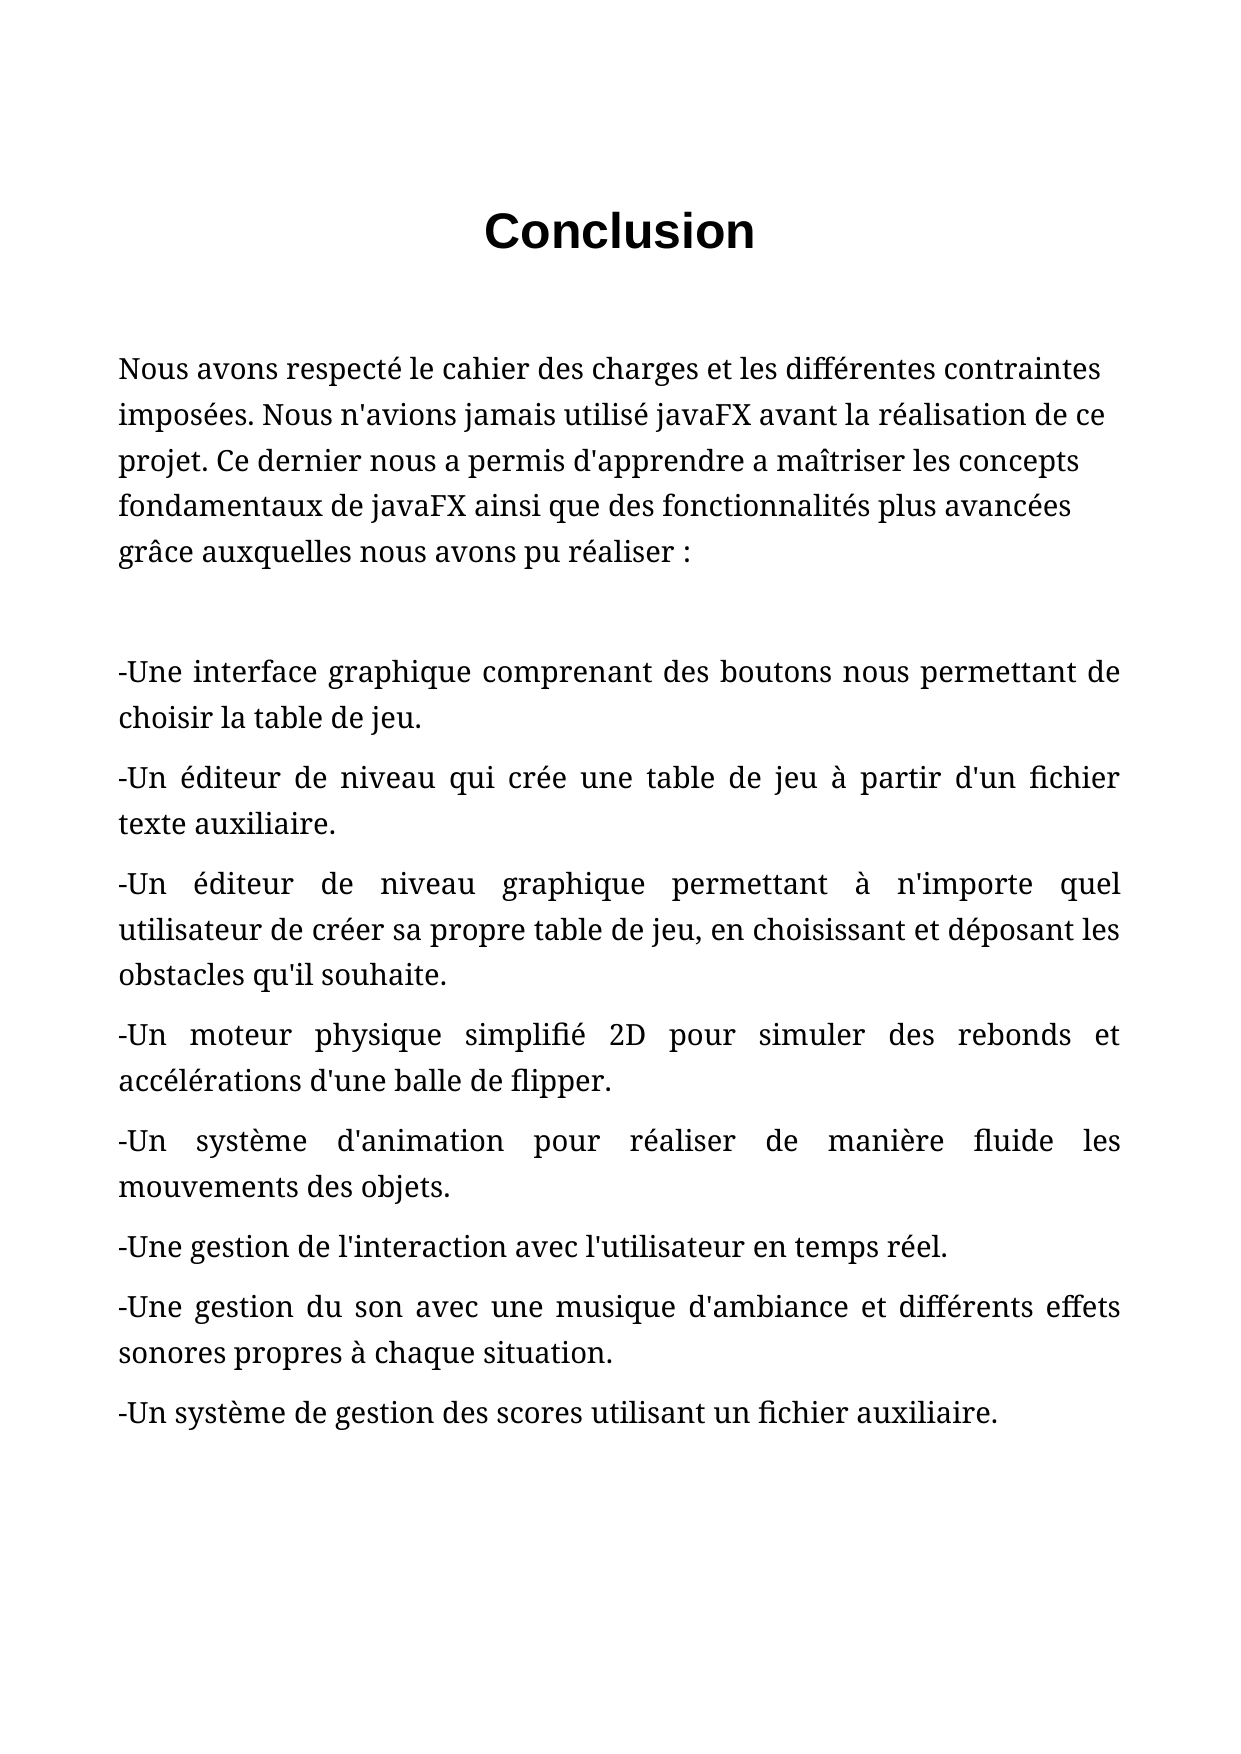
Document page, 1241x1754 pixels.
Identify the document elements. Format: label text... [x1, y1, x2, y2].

text -Une gestion du son avec une musique d'ambiance et différents effets sonores propres à chaque situation. [118, 1286, 1122, 1372]
text -Un éditeur de niveau graphique permettant à n'importe quel utilisateur de créer sa propre table de jeu, en choisissant et déposant les obstacles qu'il souhaite. [118, 863, 1122, 994]
text -Une interface graphique comprenant des boutons nous permettant de choisir la table de jeu. [118, 651, 1122, 737]
text -Un éditeur de niveau qui crée une table de jeu à partir d'un fichier texte auxiliaire. [118, 757, 1122, 843]
text -Un système d'animation pour réaliser de manière fluide les mouvements des objets. [118, 1120, 1122, 1206]
text Nous avons respecté le cahier des charges et les différentes contraintes imposées. Nous n'avions jamais utilisé javaFX avant la réalisation de ce projet. Ce dernier nous a permis d'apprendre a maîtriser les concepts fondamentaux de javaFX ainsi que des fonctionnalités plus avancées grâce auxquelles nous avons pu réaliser : [118, 348, 1122, 571]
subtitle Conclusion [118, 201, 1122, 259]
text -Un système de gestion des scores utilisant un fichier auxiliaire. [118, 1392, 1122, 1432]
text -Un moteur physique simplifié 2D pour simuler des rebonds et accélérations d'une balle de flipper. [118, 1014, 1122, 1100]
text -Une gestion de l'interaction avec l'utilisateur en temps réel. [118, 1226, 1122, 1266]
